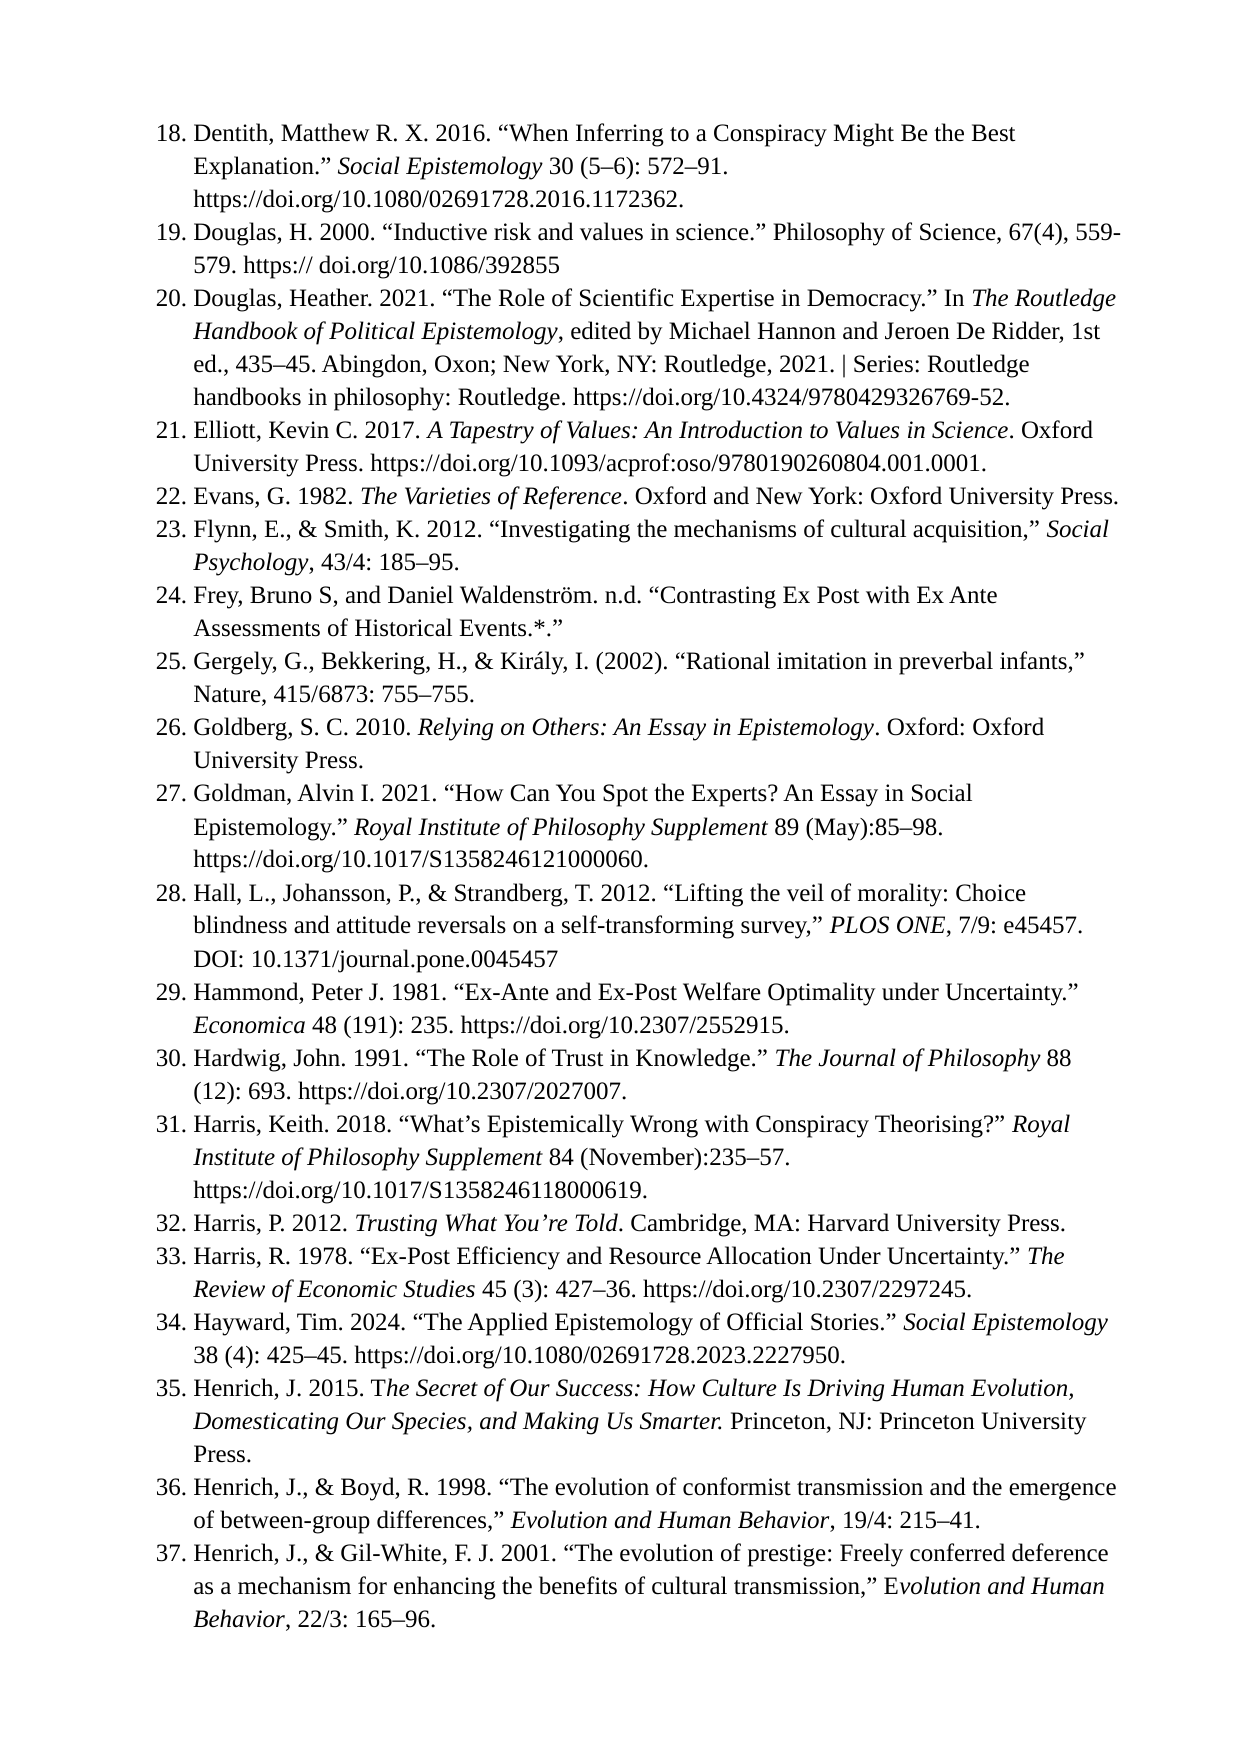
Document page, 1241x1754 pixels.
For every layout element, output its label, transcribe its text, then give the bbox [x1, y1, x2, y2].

list Hayward, Tim. 2024. “The Applied Epistemology of Official Stories.” Social Epistemology 38 (4): 425–45. https://doi.org/10.1080/02691728.2023.2227950. [156, 1307, 1122, 1369]
list Evans, G. 1982. The Varieties of Reference. Oxford and New York: Oxford University Press. [156, 481, 1122, 510]
list Hardwig, John. 1991. “The Role of Trust in Knowledge.” The Journal of Philosophy 88 (12): 693. https://doi.org/10.2307/2027007. [156, 1043, 1122, 1104]
list Dentith, Matthew R. X. 2016. “When Inferring to a Conspiracy Might Be the Best Explanation.” Social Epistemology 30 (5–6): 572–91. https://doi.org/10.1080/02691728.2016.1172362. [156, 118, 1122, 213]
list Harris, R. 1978. “Ex-Post Efficiency and Resource Allocation Under Uncertainty.” The Review of Economic Studies 45 (3): 427–36. https://doi.org/10.2307/2297245. [156, 1241, 1122, 1303]
list Hall, L., Johansson, P., & Strandberg, T. 2012. “Lifting the veil of morality: Choice blindness and attitude reversals on a self-transforming survey,” PLOS ONE, 7/9: e45457. DOI: 10.1371/journal.pone.0045457 [156, 878, 1122, 972]
list Harris, P. 2012. Trusting What You’re Told. Cambridge, MA: Harvard University Press. [156, 1208, 1122, 1237]
list Hammond, Peter J. 1981. “Ex-Ante and Ex-Post Welfare Optimality under Uncertainty.” Economica 48 (191): 235. https://doi.org/10.2307/2552915. [156, 977, 1122, 1038]
list Henrich, J., & Gil-White, F. J. 2001. “The evolution of prestige: Freely conferred deference as a mechanism for enhancing the benefits of cultural transmission,” Evolution and Human Behavior, 22/3: 165–96. [156, 1538, 1122, 1633]
list Goldberg, S. C. 2010. Relying on Others: An Essay in Epistemology. Oxford: Oxford University Press. [156, 712, 1122, 774]
list Douglas, H. 2000. “Inductive risk and values in science.” Philosophy of Science, 67(4), 559-579. https:// doi.org/10.1086/392855 [156, 217, 1122, 279]
list Harris, Keith. 2018. “What’s Epistemically Wrong with Conspiracy Theorising?” Royal Institute of Philosophy Supplement 84 (November):235–57. https://doi.org/10.1017/S1358246118000619. [156, 1109, 1122, 1203]
list Douglas, Heather. 2021. “The Role of Scientific Expertise in Democracy.” In The Routledge Handbook of Political Epistemology, edited by Michael Hannon and Jeroen De Ridder, 1st ed., 435–45. Abingdon, Oxon; New York, NY: Routledge, 2021. | Series: Routledge handbooks in philosophy: Routledge. https://doi.org/10.4324/9780429326769-52. [156, 283, 1122, 411]
list Elliott, Kevin C. 2017. A Tapestry of Values: An Introduction to Values in Science. Oxford University Press. https://doi.org/10.1093/acprof:oso/9780190260804.001.0001. [156, 415, 1122, 477]
list Henrich, J., & Boyd, R. 1998. “The evolution of conformist transmission and the emergence of between-group differences,” Evolution and Human Behavior, 19/4: 215–41. [156, 1472, 1122, 1534]
list Henrich, J. 2015. The Secret of Our Success: How Culture Is Driving Human Evolution, Domesticating Our Species, and Making Us Smarter. Princeton, NJ: Princeton University Press. [156, 1373, 1122, 1468]
list Frey, Bruno S, and Daniel Waldenström. n.d. “Contrasting Ex Post with Ex Ante Assessments of Historical Events.*.” [156, 580, 1122, 642]
list Gergely, G., Bekkering, H., & Király, I. (2002). “Rational imitation in preverbal infants,” Nature, 415/6873: 755–755. [156, 646, 1122, 708]
list Flynn, E., & Smith, K. 2012. “Investigating the mechanisms of cultural acquisition,” Social Psychology, 43/4: 185–95. [156, 514, 1122, 576]
list Goldman, Alvin I. 2021. “How Can You Spot the Experts? An Essay in Social Epistemology.” Royal Institute of Philosophy Supplement 89 (May):85–98. https://doi.org/10.1017/S1358246121000060. [156, 778, 1122, 873]
